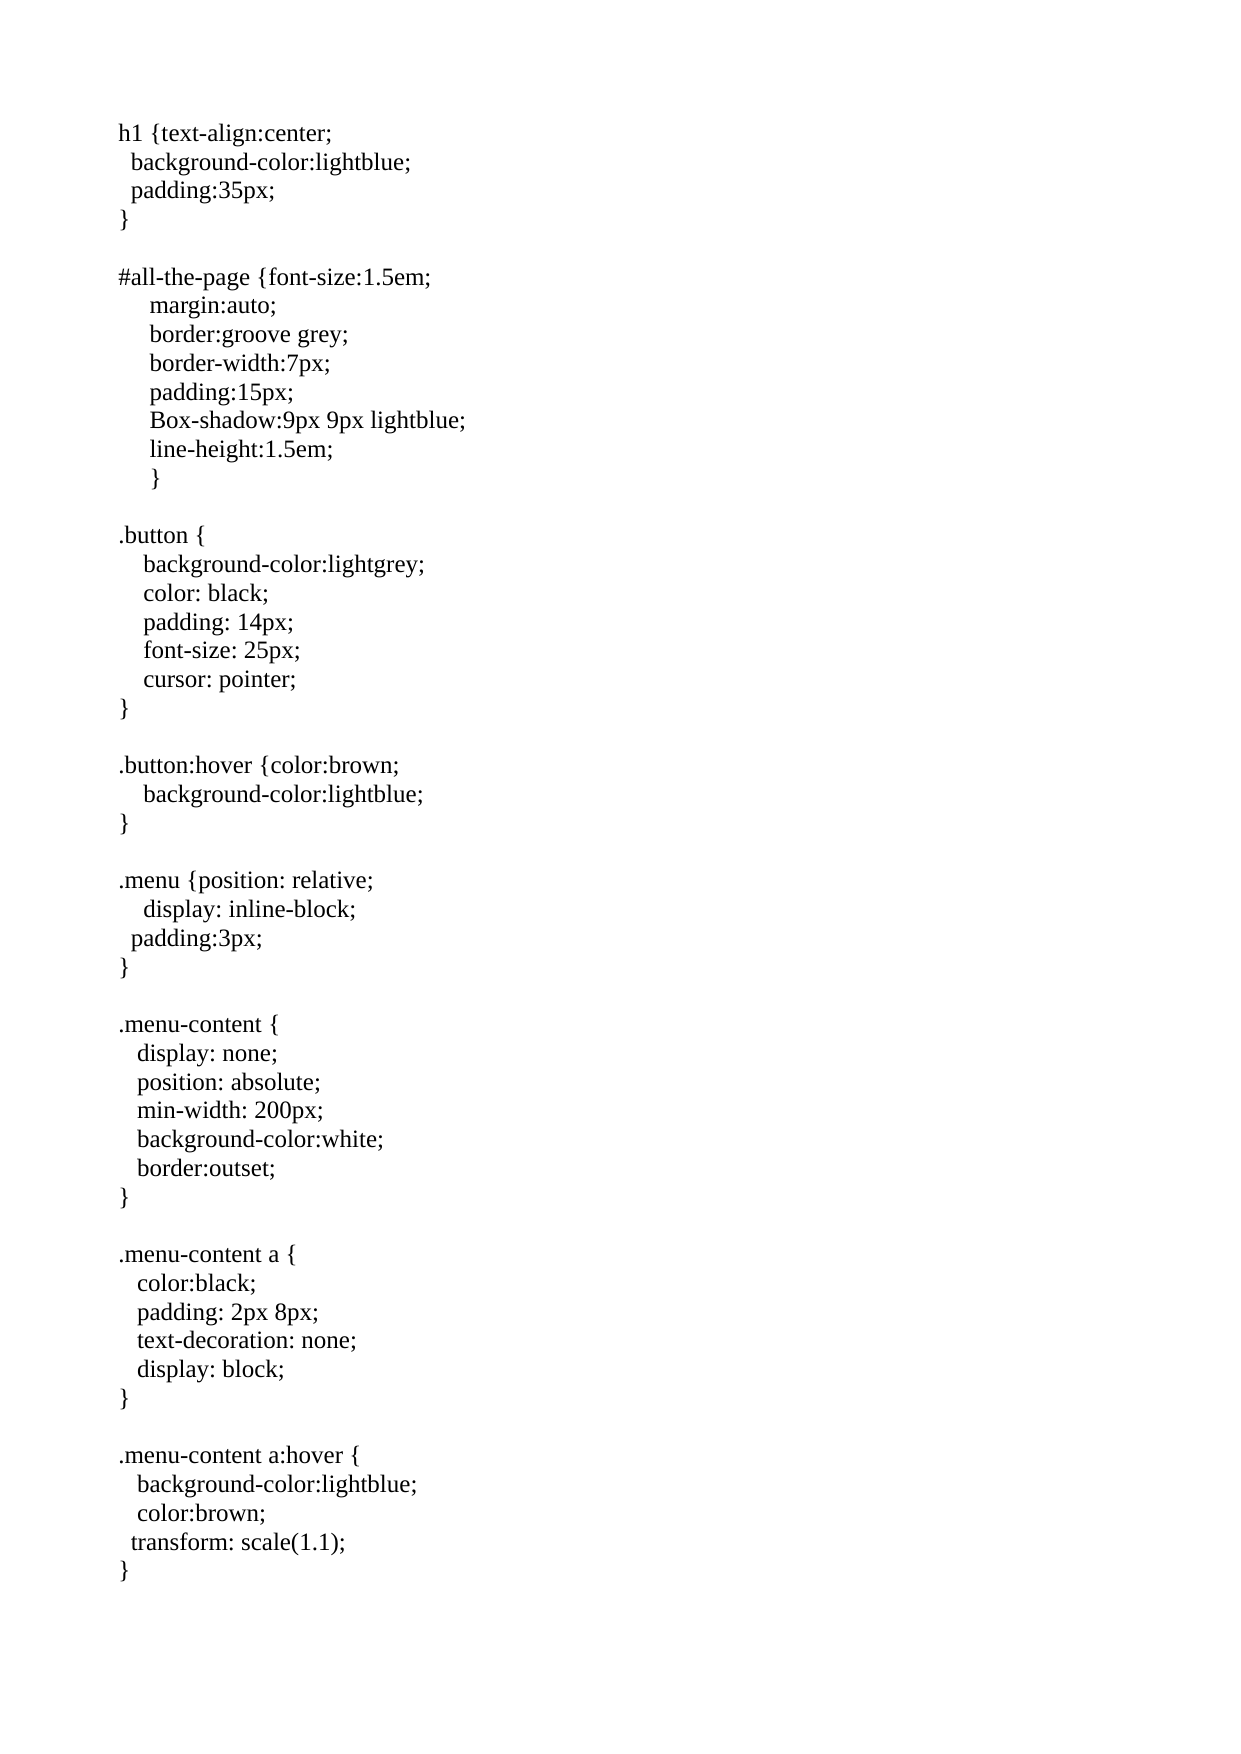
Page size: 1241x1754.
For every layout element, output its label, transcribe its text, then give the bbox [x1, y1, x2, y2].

text .menu-content { [118, 1009, 1122, 1038]
text padding:15px; [118, 377, 1122, 406]
text background-color:lightblue; [118, 779, 1122, 808]
text transform: scale(1.1); [118, 1527, 1122, 1556]
text padding: 14px; [118, 607, 1122, 636]
text position: absolute; [118, 1067, 1122, 1096]
text background-color:lightblue; [118, 1469, 1122, 1498]
text } [118, 952, 1122, 981]
text h1 {text-align:center; [118, 118, 1122, 147]
text display: block; [118, 1354, 1122, 1383]
text .menu-content a:hover { [118, 1441, 1122, 1469]
text line-height:1.5em; [118, 434, 1122, 463]
text display: inline-block; [118, 894, 1122, 923]
text padding:3px; [118, 923, 1122, 952]
text } [118, 204, 1122, 233]
text display: none; [118, 1038, 1122, 1067]
text margin:auto; [118, 291, 1122, 319]
text } [118, 463, 1122, 492]
text #all-the-page {font-size:1.5em; [118, 262, 1122, 291]
text } [118, 1556, 1122, 1584]
text .menu-content a { [118, 1239, 1122, 1268]
text background-color:lightgrey; [118, 549, 1122, 578]
text .button { [118, 521, 1122, 549]
text border:outset; [118, 1153, 1122, 1182]
text } [118, 808, 1122, 837]
text padding: 2px 8px; [118, 1297, 1122, 1326]
text padding:35px; [118, 176, 1122, 204]
text .button:hover {color:brown; [118, 751, 1122, 779]
text border:groove grey; [118, 319, 1122, 348]
text } [118, 1182, 1122, 1211]
text background-color:lightblue; [118, 147, 1122, 176]
text min-width: 200px; [118, 1096, 1122, 1124]
text color: black; [118, 578, 1122, 607]
text Box-shadow:9px 9px lightblue; [118, 406, 1122, 434]
text color:brown; [118, 1498, 1122, 1527]
text } [118, 693, 1122, 722]
text color:black; [118, 1268, 1122, 1297]
text border-width:7px; [118, 348, 1122, 377]
text } [118, 1383, 1122, 1412]
text background-color:white; [118, 1124, 1122, 1153]
text .menu {position: relative; [118, 866, 1122, 894]
text font-size: 25px; [118, 636, 1122, 664]
text cursor: pointer; [118, 664, 1122, 693]
text text-decoration: none; [118, 1326, 1122, 1354]
